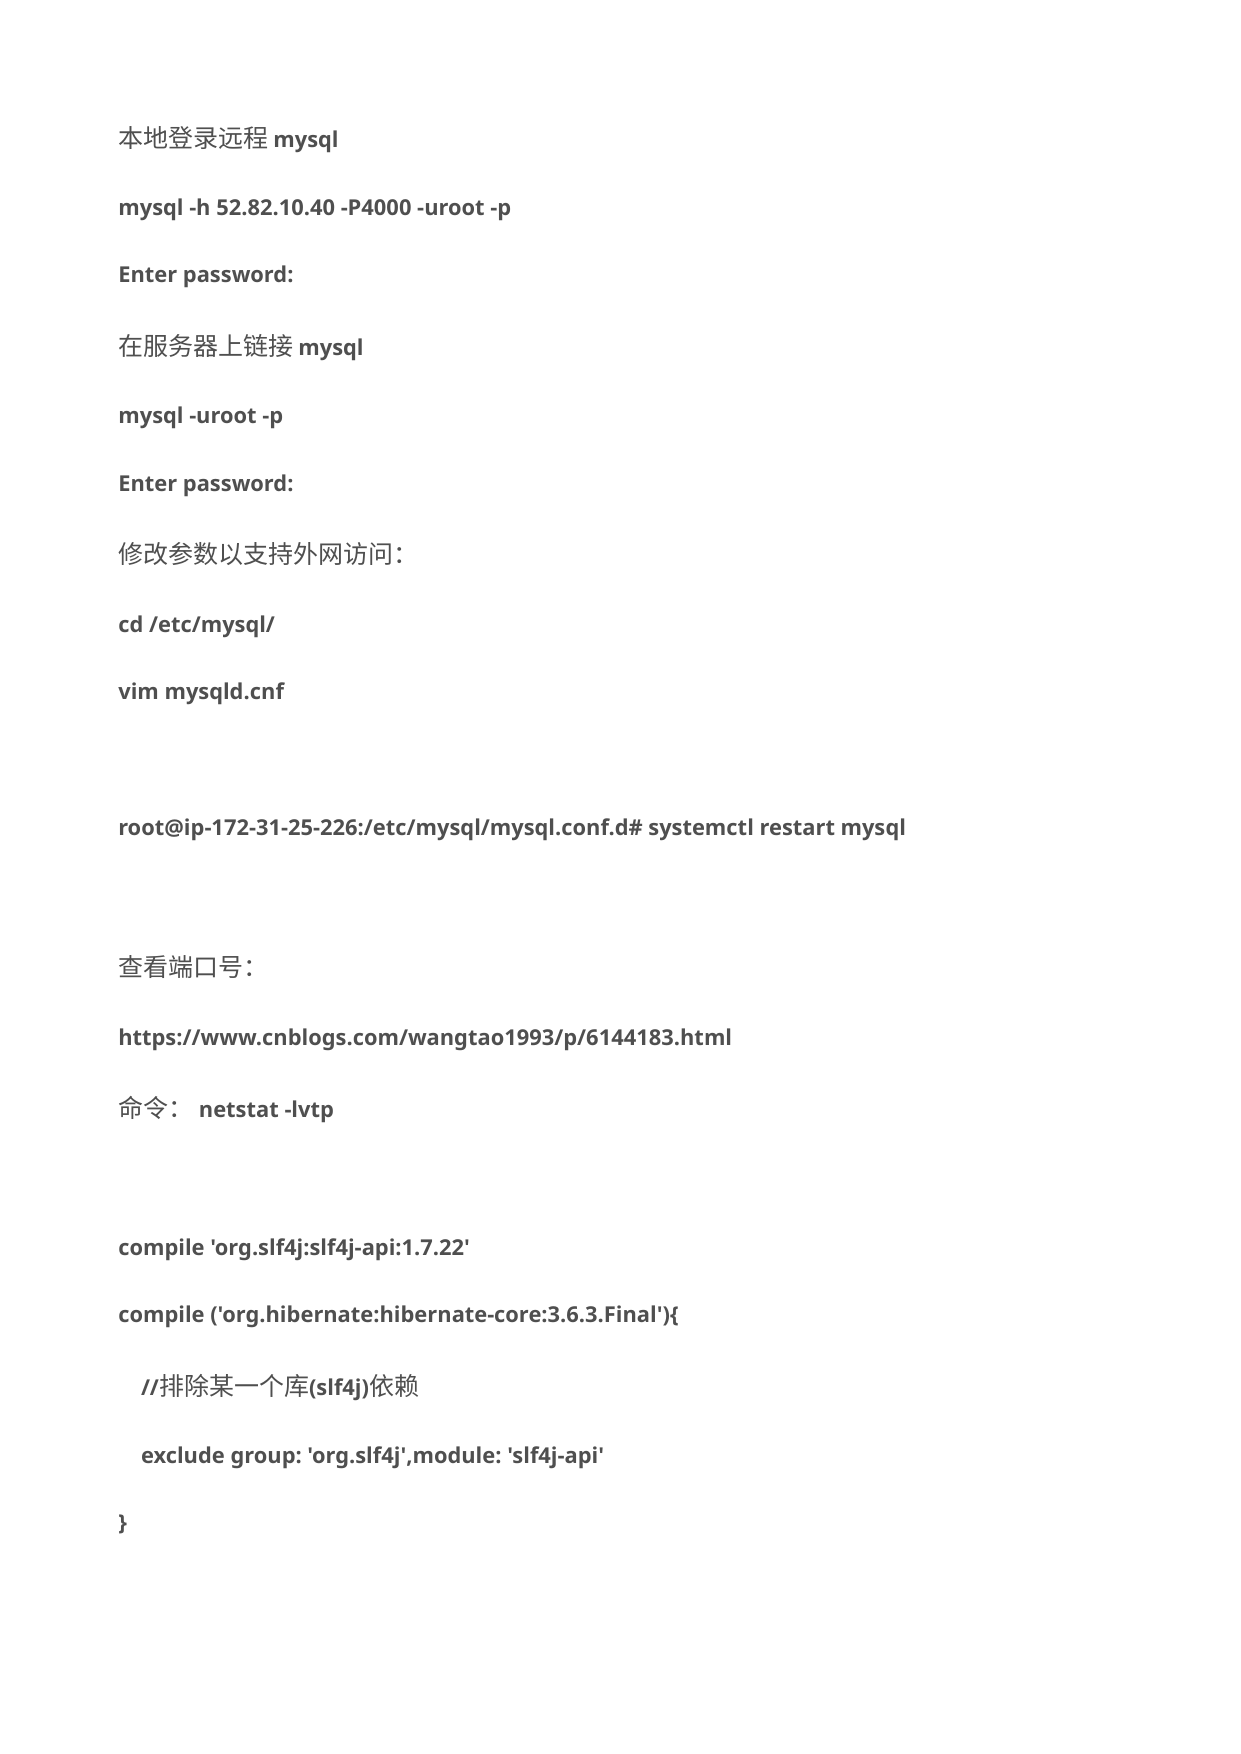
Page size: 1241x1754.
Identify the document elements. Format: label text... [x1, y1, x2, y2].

subtitle https://www.cnblogs.com/wangtao1993/p/6144183.html [118, 1022, 1122, 1051]
subtitle 命令： netstat -lvtp [118, 1089, 1122, 1125]
subtitle compile ('org.hibernate:hibernate-core:3.6.3.Final'){ [118, 1299, 1122, 1328]
subtitle //排除某一个库(slf4j)依赖 [118, 1366, 1122, 1402]
subtitle compile 'org.slf4j:slf4j-api:1.7.22' [118, 1231, 1122, 1261]
subtitle Enter password: [118, 467, 1122, 497]
subtitle mysql -uroot -p [118, 400, 1122, 430]
subtitle cd /etc/mysql/ [118, 608, 1122, 638]
subtitle 修改参数以支持外网访问： [118, 535, 1122, 571]
subtitle root@ip-172-31-25-226:/etc/mysql/mysql.conf.d# systemctl restart mysql [118, 812, 1122, 842]
subtitle mysql -h 52.82.10.40 -P4000 -uroot -p [118, 192, 1122, 222]
subtitle exclude group: 'org.slf4j',module: 'slf4j-api' [118, 1440, 1122, 1469]
subtitle vim mysqld.cnf [118, 676, 1122, 706]
subtitle 在服务器上链接mysql [118, 326, 1122, 363]
subtitle 本地登录远程mysql [118, 118, 1122, 154]
subtitle } [118, 1507, 1122, 1537]
subtitle 查看端口号： [118, 948, 1122, 984]
subtitle Enter password: [118, 259, 1122, 289]
